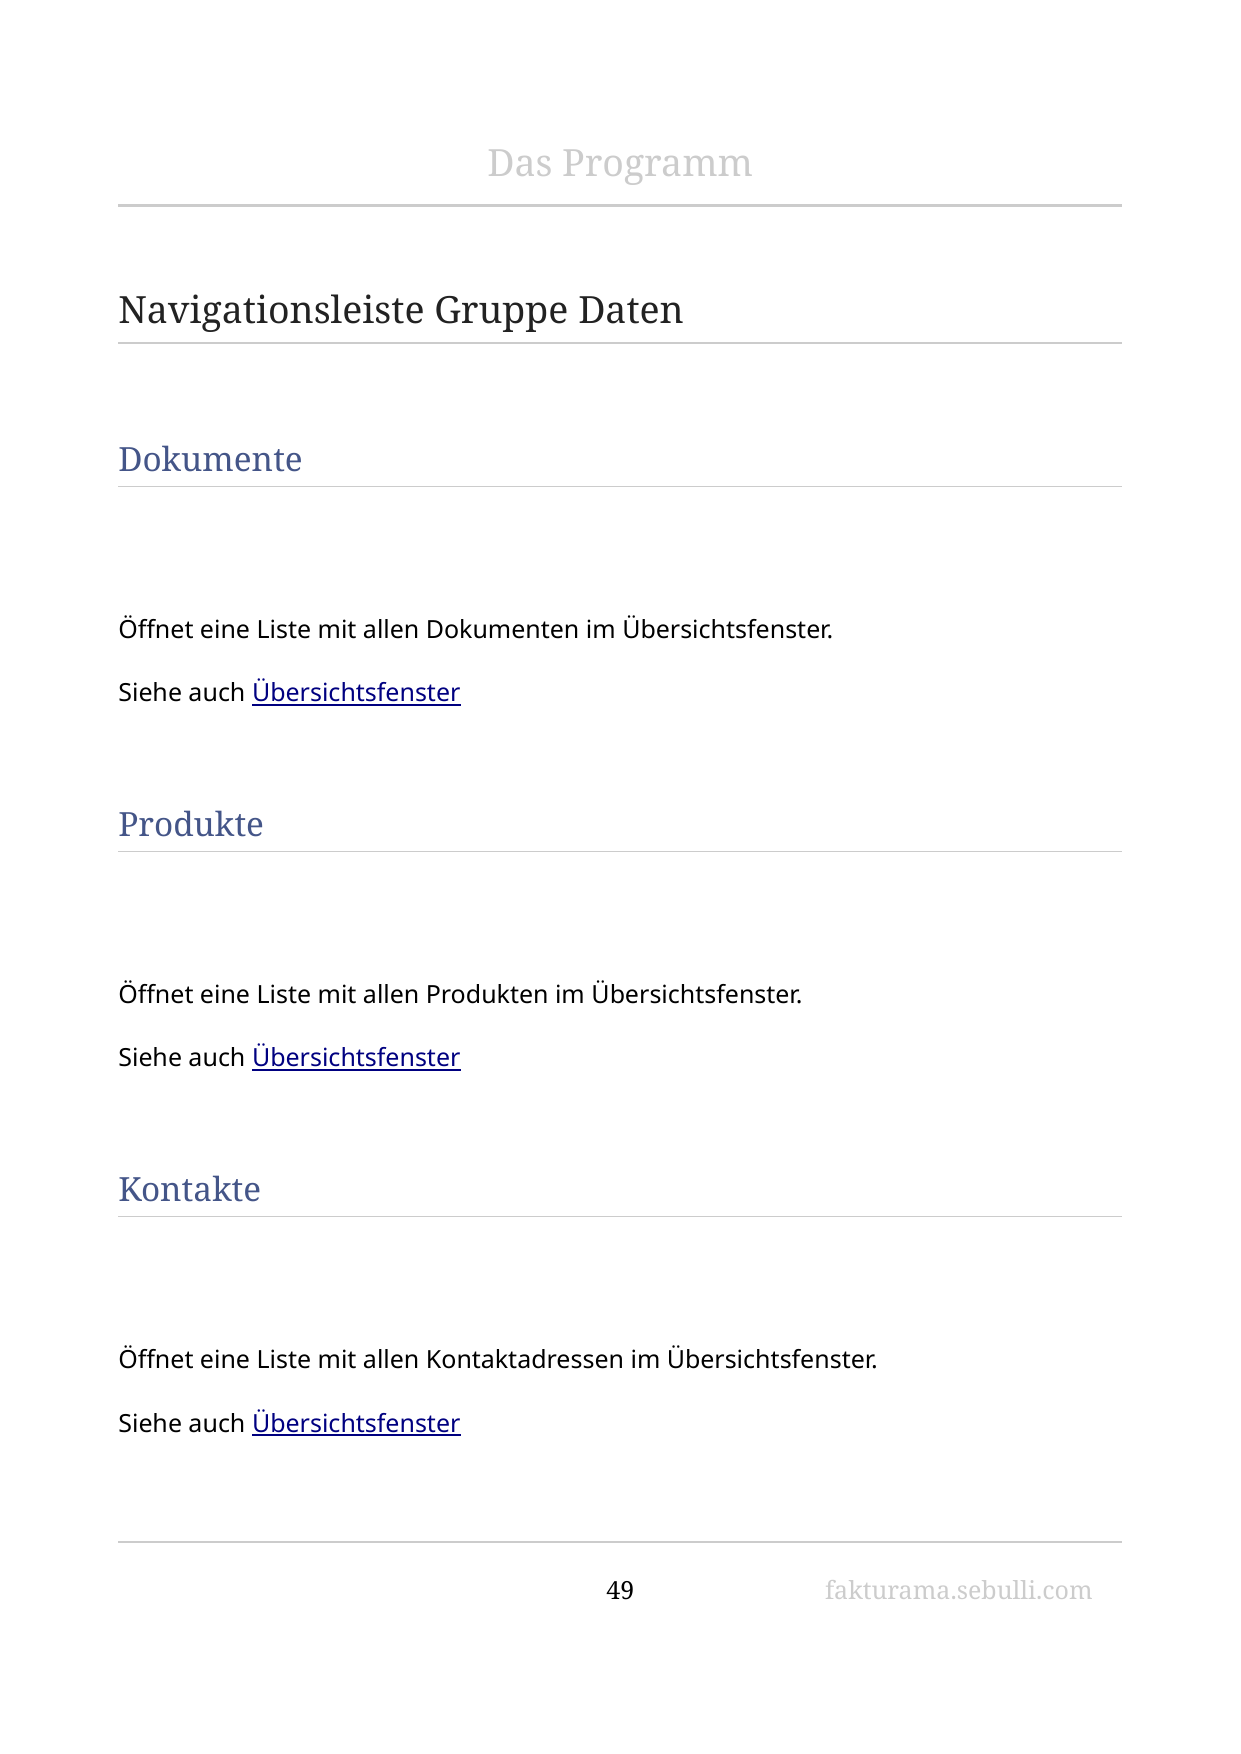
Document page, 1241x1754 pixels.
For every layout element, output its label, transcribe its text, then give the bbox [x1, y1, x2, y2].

subtitle Kontakte [118, 1166, 1122, 1216]
text Öffnet eine Liste mit allen Kontaktadressen im Übersichtsfenster. [118, 1342, 1122, 1376]
text Öffnet eine Liste mit allen Produkten im Übersichtsfenster. [118, 977, 1122, 1011]
subtitle Produkte [118, 801, 1122, 851]
subtitle Dokumente [118, 436, 1122, 486]
text Öffnet eine Liste mit allen Dokumenten im Übersichtsfenster. [118, 611, 1122, 646]
text Siehe auch Übersichtsfenster [118, 1405, 1122, 1439]
text Siehe auch Übersichtsfenster [118, 1040, 1122, 1074]
text Siehe auch Übersichtsfenster [118, 675, 1122, 709]
subtitle Navigationsleiste Gruppe Daten [118, 283, 1122, 342]
